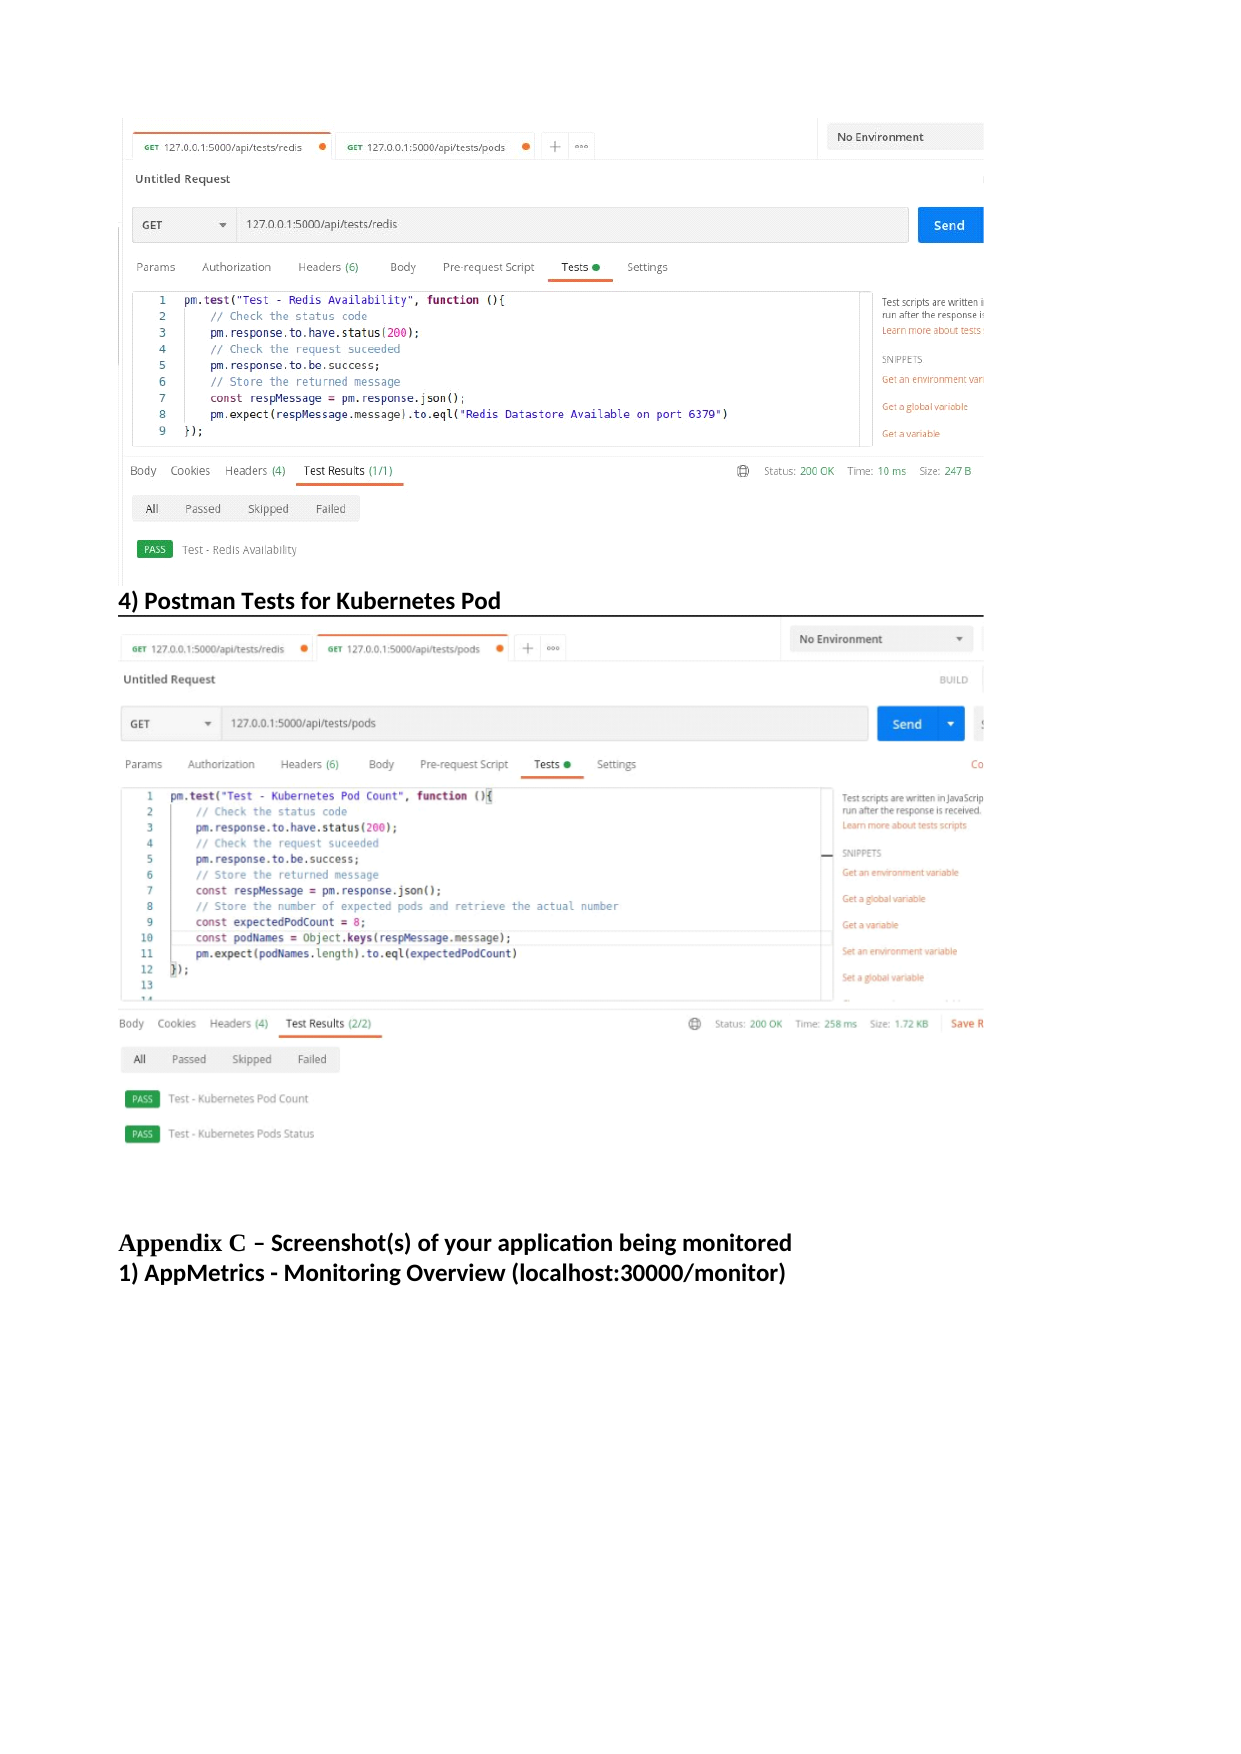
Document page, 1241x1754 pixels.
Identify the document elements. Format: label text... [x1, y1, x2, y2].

text 4) Postman Tests for Kubernetes Pod [118, 585, 1122, 1199]
text Appendix C – Screenshot(s) of your application being monitored [118, 1227, 1122, 1257]
text 1) AppMetrics - Monitoring Overview (localhost:30000/monitor) [118, 1257, 1122, 1288]
